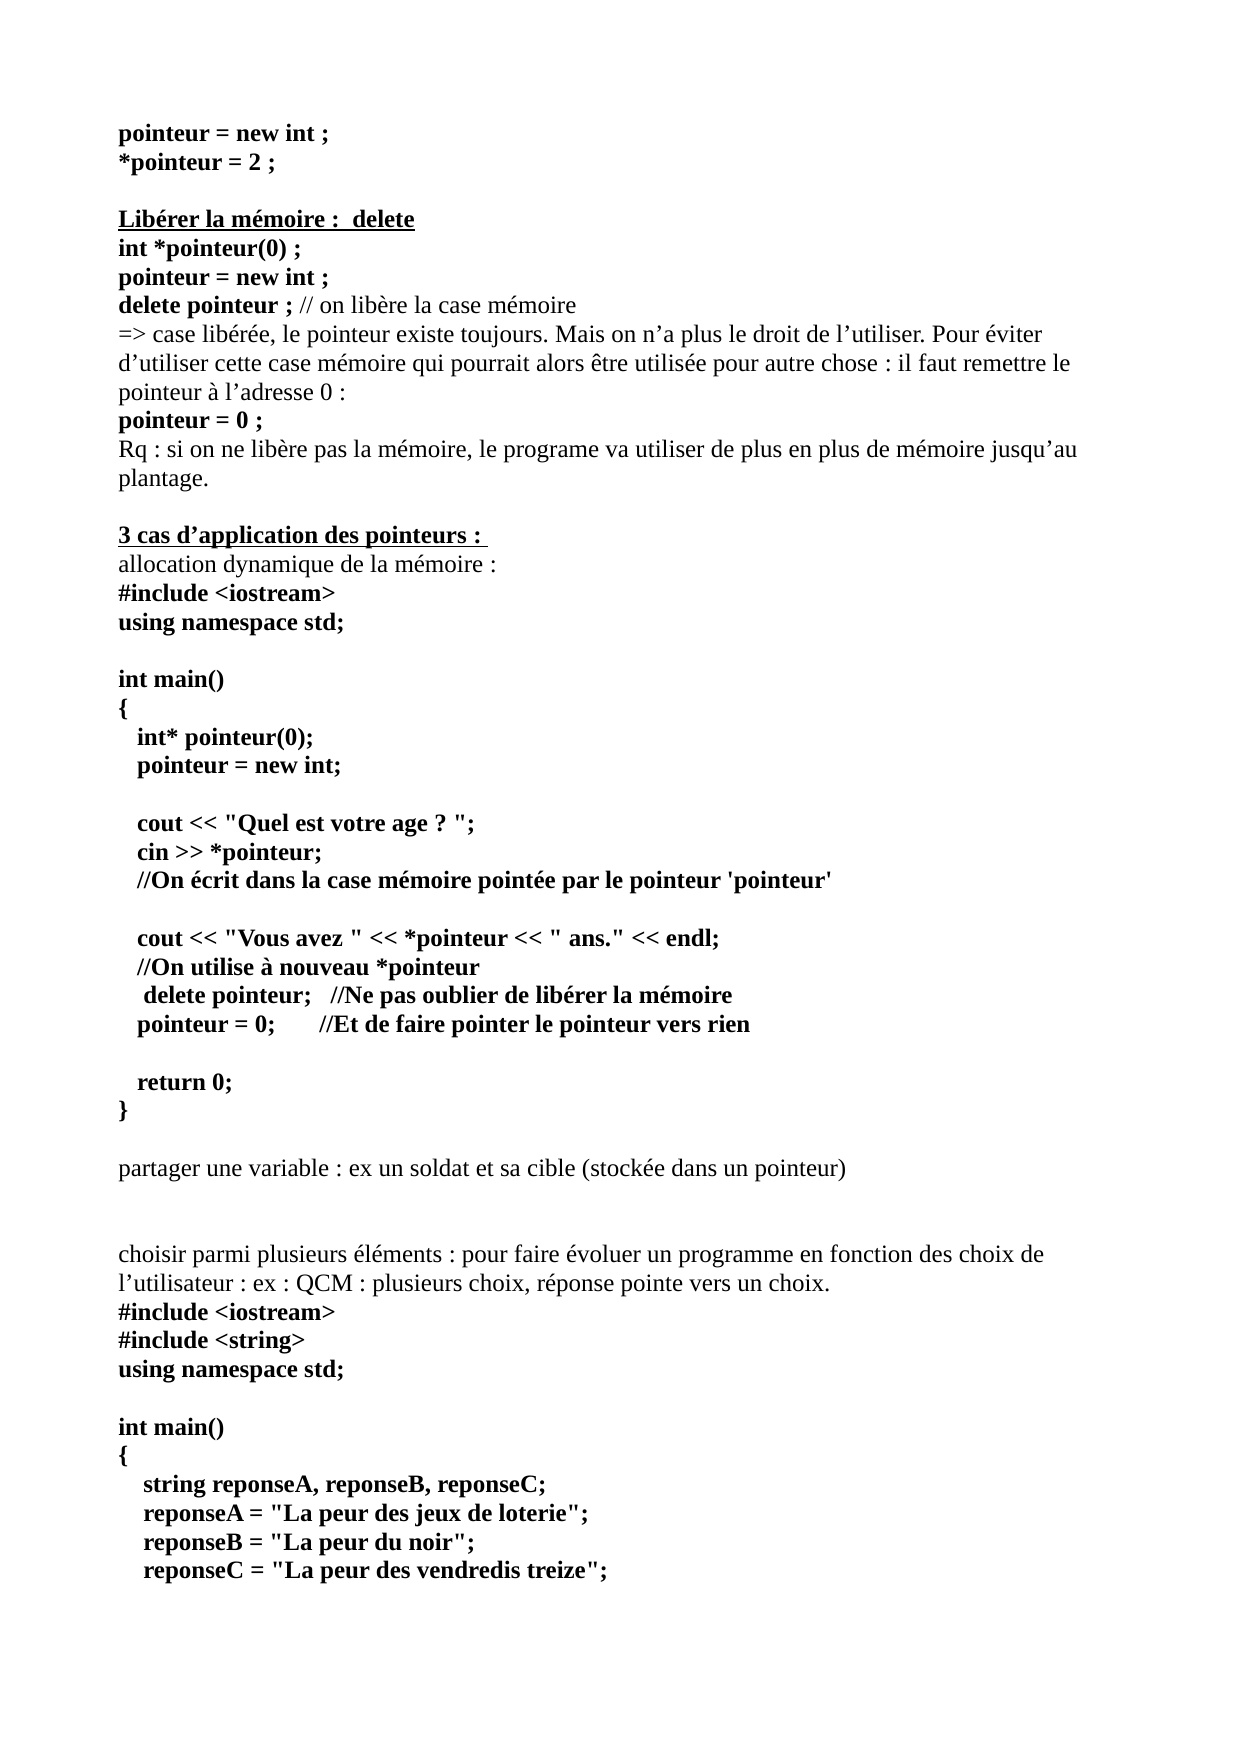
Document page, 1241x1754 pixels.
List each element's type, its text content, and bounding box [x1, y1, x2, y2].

text using namespace std; [118, 1354, 1122, 1383]
text pointeur = new int ; [118, 118, 1122, 147]
text using namespace std; [118, 607, 1122, 636]
text delete pointeur ; // on libère la case mémoire [118, 291, 1122, 319]
text pointeur = new int ; [118, 262, 1122, 291]
text reponseB = "La peur du noir"; [118, 1527, 1122, 1556]
text cout << "Quel est votre age ? "; [118, 808, 1122, 837]
text string reponseA, reponseB, reponseC; [118, 1469, 1122, 1498]
text int main() [118, 664, 1122, 693]
text 3 cas d’application des pointeurs : [118, 521, 1122, 549]
text Rq : si on ne libère pas la mémoire, le programe va utiliser de plus en plus de mémoire jusqu’au plantage. [118, 434, 1122, 492]
text { [118, 1441, 1122, 1469]
text { [118, 693, 1122, 722]
text pointeur = 0; //Et de faire pointer le pointeur vers rien [118, 1009, 1122, 1038]
text allocation dynamique de la mémoire : [118, 549, 1122, 578]
text #include <string> [118, 1326, 1122, 1354]
text choisir parmi plusieurs éléments : pour faire évoluer un programme en fonction des choix de l’utilisateur : ex : QCM : plusieurs choix, réponse pointe vers un choix. [118, 1239, 1122, 1297]
text delete pointeur; //Ne pas oublier de libérer la mémoire [118, 981, 1122, 1009]
text pointeur = 0 ; [118, 406, 1122, 434]
text pointeur = new int; [118, 751, 1122, 779]
text return 0; [118, 1067, 1122, 1096]
text cin >> *pointeur; [118, 837, 1122, 866]
text #include <iostream> [118, 1297, 1122, 1326]
text => case libérée, le pointeur existe toujours. Mais on n’a plus le droit de l’utiliser. Pour éviter d’utiliser cette case mémoire qui pourrait alors être utilisée pour autre chose : il faut remettre le pointeur à l’adresse 0 : [118, 319, 1122, 406]
text cout << "Vous avez " << *pointeur << " ans." << endl; [118, 923, 1122, 952]
text Libérer la mémoire : delete [118, 204, 1122, 233]
text *pointeur = 2 ; [118, 147, 1122, 176]
text } [118, 1096, 1122, 1124]
text int* pointeur(0); [118, 722, 1122, 751]
text reponseA = "La peur des jeux de loterie"; [118, 1498, 1122, 1527]
text reponseC = "La peur des vendredis treize"; [118, 1556, 1122, 1584]
text //On utilise à nouveau *pointeur [118, 952, 1122, 981]
text #include <iostream> [118, 578, 1122, 607]
text partager une variable : ex un soldat et sa cible (stockée dans un pointeur) [118, 1153, 1122, 1182]
text //On écrit dans la case mémoire pointée par le pointeur 'pointeur' [118, 866, 1122, 894]
text int main() [118, 1412, 1122, 1441]
text int *pointeur(0) ; [118, 233, 1122, 262]
